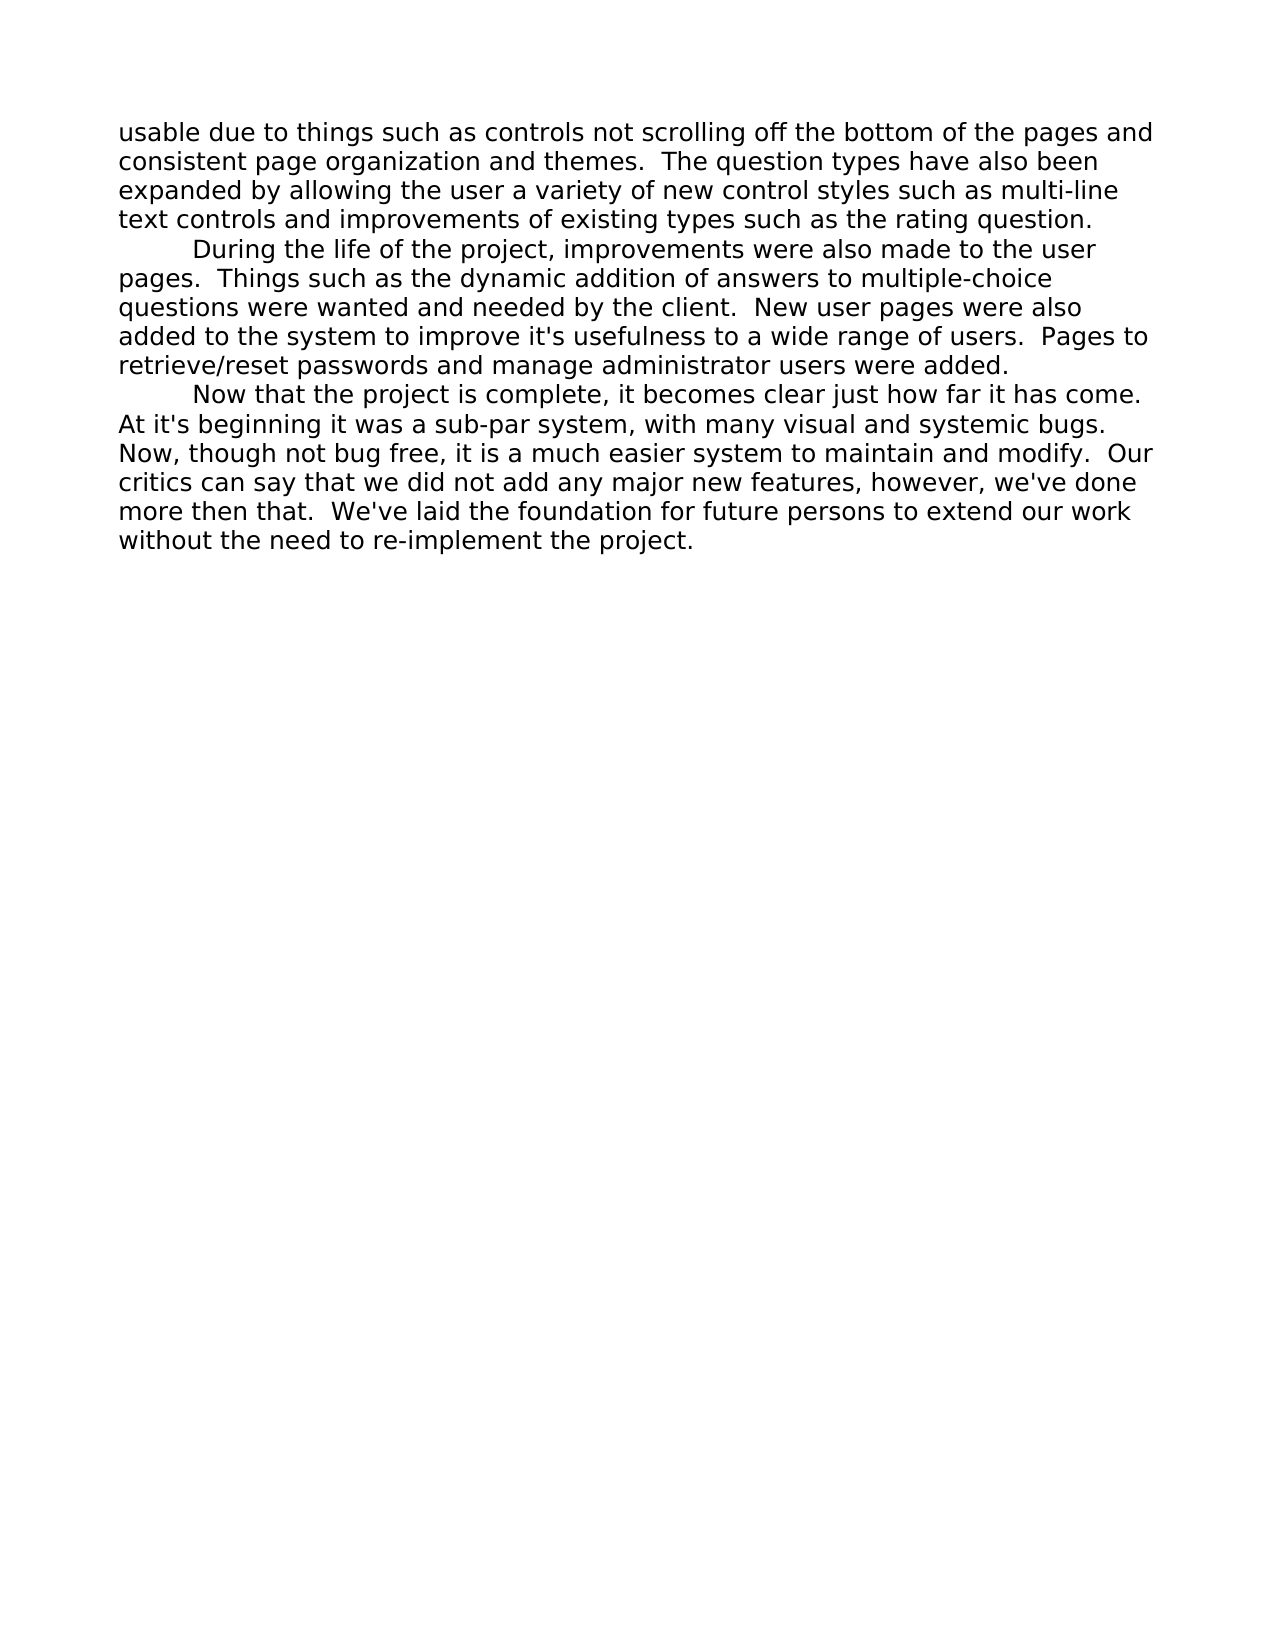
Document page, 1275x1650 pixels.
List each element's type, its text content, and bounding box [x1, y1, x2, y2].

text usable due to things such as controls not scrolling off the bottom of the pages and consistent page organization and themes. The question types have also been expanded by allowing the user a variety of new control styles such as multi-line text controls and improvements of existing types such as the rating question. [118, 118, 1157, 235]
text During the life of the project, improvements were also made to the user pages. Things such as the dynamic addition of answers to multiple-choice questions were wanted and needed by the client. New user pages were also added to the system to improve it's usefulness to a wide range of users. Pages to retrieve/reset passwords and manage administrator users were added. [118, 235, 1157, 381]
text Now that the project is complete, it becomes clear just how far it has come. At it's beginning it was a sub-par system, with many visual and systemic bugs. Now, though not bug free, it is a much easier system to maintain and modify. Our critics can say that we did not add any major new features, however, we've done more then that. We've laid the foundation for future persons to extend our work without the need to re-implement the project. [118, 381, 1157, 556]
